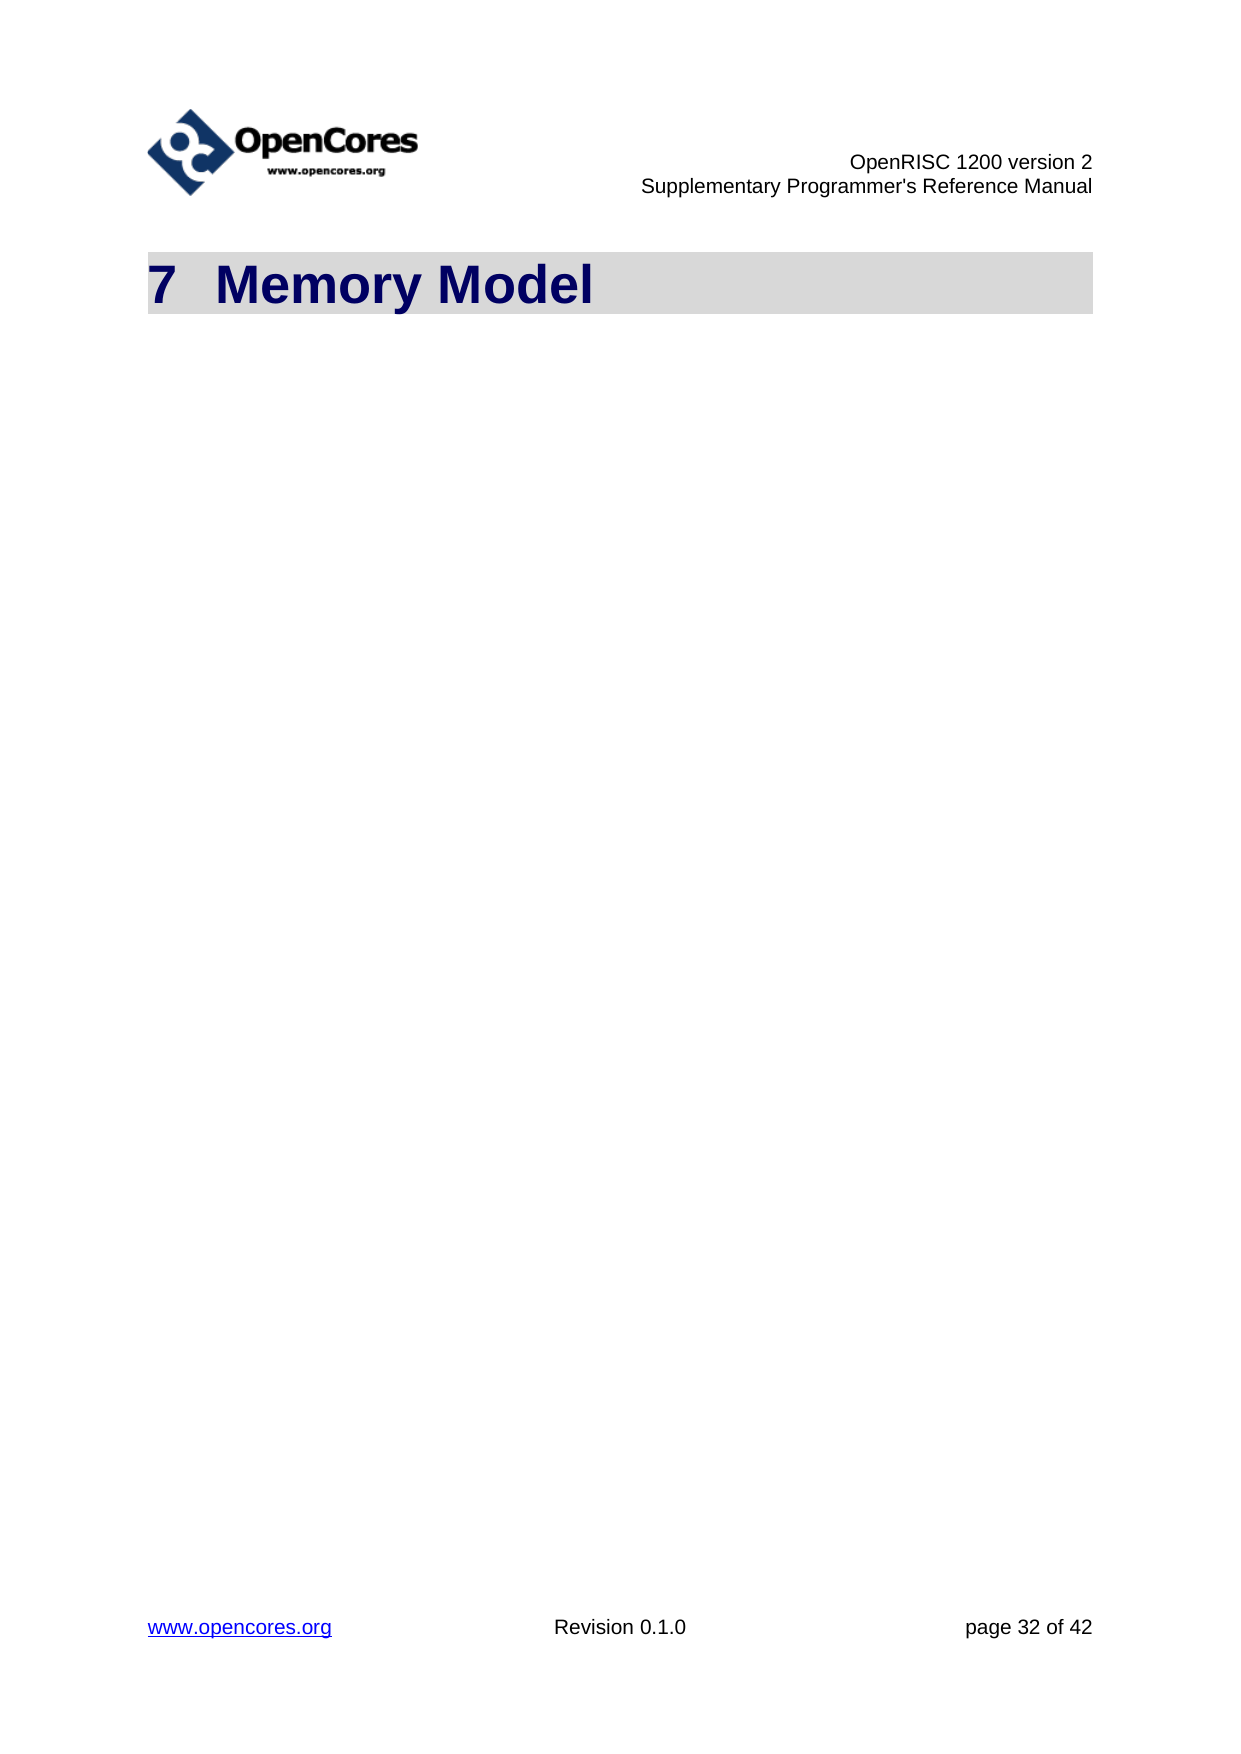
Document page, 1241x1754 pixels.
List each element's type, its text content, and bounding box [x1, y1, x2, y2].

picture [147, 109, 418, 196]
subtitle Memory Model [148, 252, 1093, 314]
